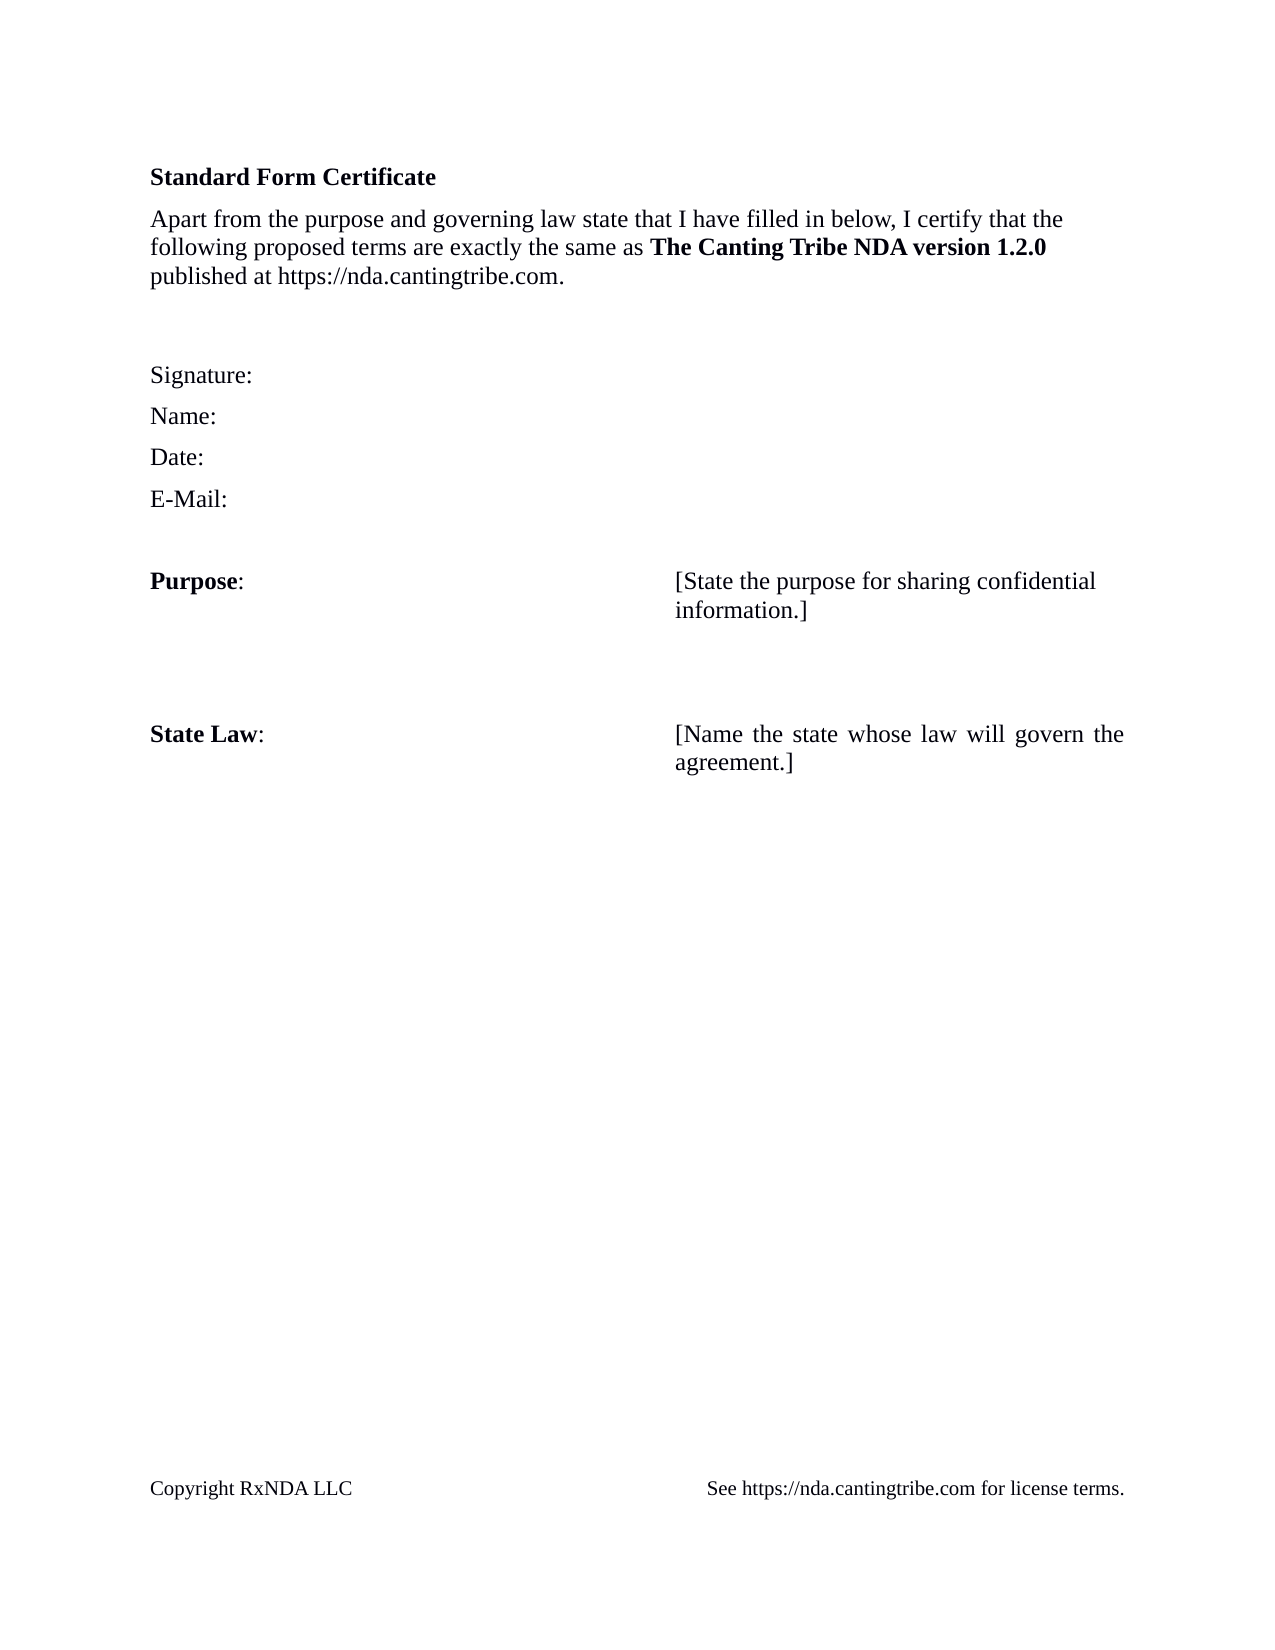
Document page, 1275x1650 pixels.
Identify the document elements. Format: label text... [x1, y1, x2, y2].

text Apart from the purpose and governing law state that I have filled in below, I certify that the following proposed terms are exactly the same as The Canting Tribe NDA version 1.2.0 published at https://nda.cantingtribe.com. [150, 204, 1125, 319]
text Date: [150, 442, 1125, 471]
text Purpose: [State the purpose for sharing confidential information.] [150, 566, 1125, 624]
text Standard Form Certificate [150, 162, 1125, 191]
text Signature: [150, 331, 1125, 389]
text Name: [150, 401, 1125, 430]
text E-Mail: [150, 484, 1125, 512]
text State Law: [Name the state whose law will govern the agreement.] [150, 719, 1125, 776]
